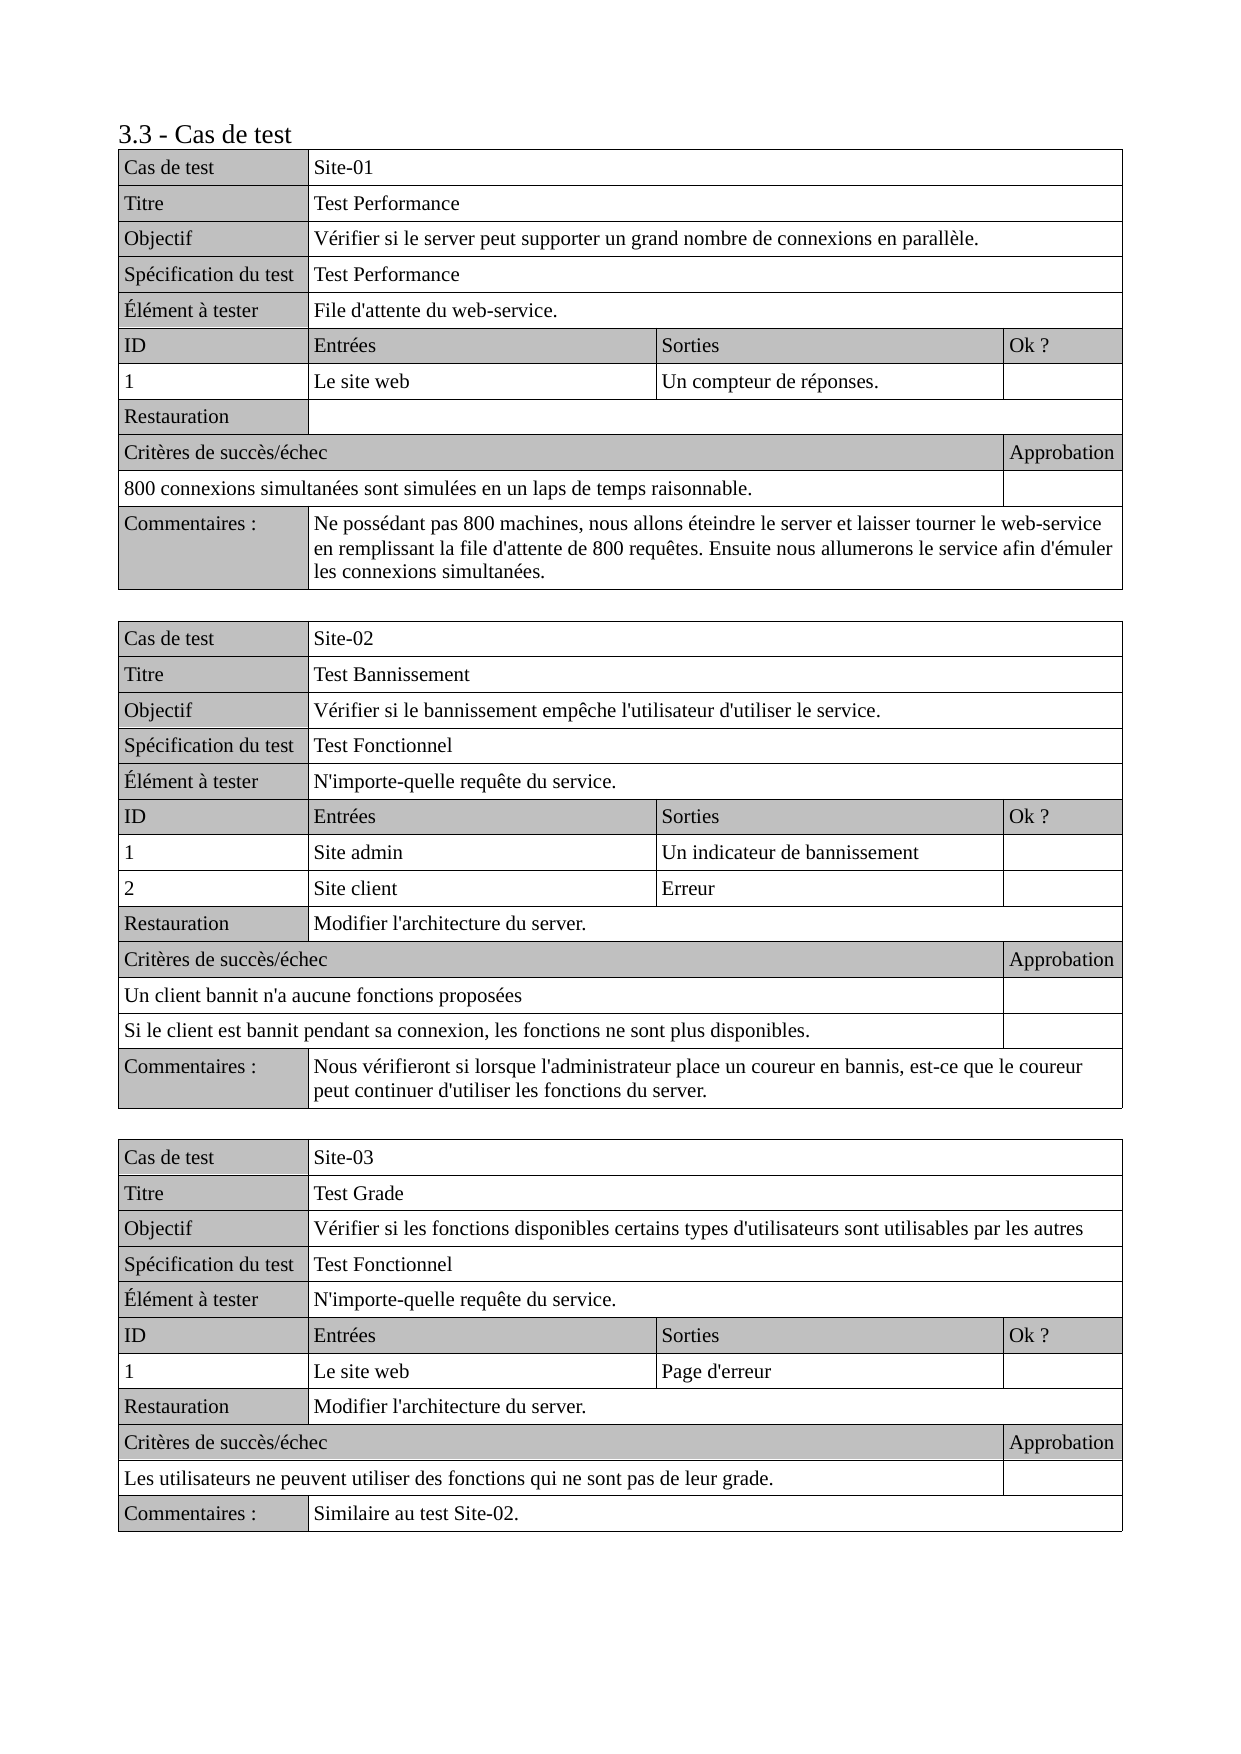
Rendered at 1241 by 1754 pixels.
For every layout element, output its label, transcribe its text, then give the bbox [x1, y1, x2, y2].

table_cell Sorties [657, 800, 1003, 834]
table_cell Commentaires : [119, 507, 308, 589]
table_cell [1004, 1354, 1122, 1388]
table_cell Test Fonctionnel [309, 1247, 1122, 1281]
table_cell Page d'erreur [657, 1354, 1003, 1388]
table_cell Approbation [1004, 1425, 1122, 1459]
table_cell Titre [119, 186, 308, 221]
table_cell Similaire au test Site-02. [309, 1496, 1122, 1531]
table_header Site-03 [309, 1140, 1122, 1174]
table_cell ID [119, 329, 308, 363]
table_cell Commentaires : [119, 1496, 308, 1531]
table_cell Spécification du test [119, 729, 308, 763]
table_cell [1004, 471, 1122, 506]
table_cell Objectif [119, 693, 308, 727]
table_cell Test Bannissement [309, 657, 1122, 692]
table_cell ID [119, 1318, 308, 1353]
table_cell [1004, 364, 1122, 399]
table_cell [1004, 835, 1122, 870]
table_cell File d'attente du web-service. [309, 293, 1122, 327]
table_cell Erreur [657, 871, 1003, 906]
table_cell 1 [119, 1354, 308, 1388]
table_cell Test Performance [309, 186, 1122, 221]
table_cell Entrées [309, 329, 656, 363]
table_cell Spécification du test [119, 257, 308, 292]
table_cell 1 [119, 364, 308, 399]
table_cell Spécification du test [119, 1247, 308, 1281]
table_cell Critères de succès/échec [119, 435, 1003, 470]
table_cell Si le client est bannit pendant sa connexion, les fonctions ne sont plus disponibles. [119, 1014, 1003, 1048]
text 3.3 - Cas de test [118, 118, 1122, 149]
table_header Site-02 [309, 622, 1122, 656]
table_cell Un client bannit n'a aucune fonctions proposées [119, 978, 1003, 1012]
table_cell Objectif [119, 1211, 308, 1246]
table_cell Objectif [119, 222, 308, 256]
table_header Cas de test [119, 622, 308, 656]
table_cell [1004, 871, 1122, 906]
table_cell Commentaires : [119, 1049, 308, 1108]
table_cell Site client [309, 871, 656, 906]
table_cell N'importe-quelle requête du service. [309, 764, 1122, 799]
table_cell Test Performance [309, 257, 1122, 292]
table_cell Restauration [119, 907, 308, 941]
table_cell 2 [119, 871, 308, 906]
table_cell Entrées [309, 800, 656, 834]
table_cell Modifier l'architecture du server. [309, 907, 1122, 941]
table_cell Ok ? [1004, 1318, 1122, 1353]
table_cell Un indicateur de bannissement [657, 835, 1003, 870]
table_header Cas de test [119, 1140, 308, 1174]
table_cell N'importe-quelle requête du service. [309, 1282, 1122, 1317]
table_cell Les utilisateurs ne peuvent utiliser des fonctions qui ne sont pas de leur grade. [119, 1461, 1003, 1495]
table_cell Restauration [119, 1389, 308, 1424]
table_cell 1 [119, 835, 308, 870]
table_cell Titre [119, 1176, 308, 1210]
table_cell Approbation [1004, 435, 1122, 470]
table_cell Critères de succès/échec [119, 942, 1003, 977]
table_cell Ok ? [1004, 329, 1122, 363]
table_cell Critères de succès/échec [119, 1425, 1003, 1459]
table_cell Modifier l'architecture du server. [309, 1389, 1122, 1424]
table_cell Vérifier si le bannissement empêche l'utilisateur d'utiliser le service. [309, 693, 1122, 727]
table_cell [1004, 1461, 1122, 1495]
table_cell Élément à tester [119, 764, 308, 799]
table_cell Élément à tester [119, 1282, 308, 1317]
table_cell Ne possédant pas 800 machines, nous allons éteindre le server et laisser tourner le web-service en remplissant la file d'attente de 800 requêtes. Ensuite nous allumerons le service afin d'émuler les connexions simultanées. [309, 507, 1122, 589]
table_cell Un compteur de réponses. [657, 364, 1003, 399]
table_cell Ok ? [1004, 800, 1122, 834]
table_cell Restauration [119, 400, 308, 434]
table_cell Sorties [657, 329, 1003, 363]
table_cell Nous vérifieront si lorsque l'administrateur place un coureur en bannis, est-ce que le coureur peut continuer d'utiliser les fonctions du server. [309, 1049, 1122, 1108]
table_cell Élément à tester [119, 293, 308, 327]
table_cell Titre [119, 657, 308, 692]
table_cell 800 connexions simultanées sont simulées en un laps de temps raisonnable. [119, 471, 1003, 506]
table_cell Vérifier si les fonctions disponibles certains types d'utilisateurs sont utilisables par les autres [309, 1211, 1122, 1246]
table_cell ID [119, 800, 308, 834]
table_cell Le site web [309, 364, 656, 399]
table_cell Test Grade [309, 1176, 1122, 1210]
table_cell [1004, 978, 1122, 1012]
table_cell Approbation [1004, 942, 1122, 977]
table_cell Entrées [309, 1318, 656, 1353]
table_cell Site admin [309, 835, 656, 870]
table_cell Test Fonctionnel [309, 729, 1122, 763]
table_cell Sorties [657, 1318, 1003, 1353]
table_header Site-01 [309, 150, 1122, 185]
table_header Cas de test [119, 150, 308, 185]
table_cell [309, 400, 1122, 434]
table_cell Vérifier si le server peut supporter un grand nombre de connexions en parallèle. [309, 222, 1122, 256]
table_cell [1004, 1014, 1122, 1048]
table_cell Le site web [309, 1354, 656, 1388]
